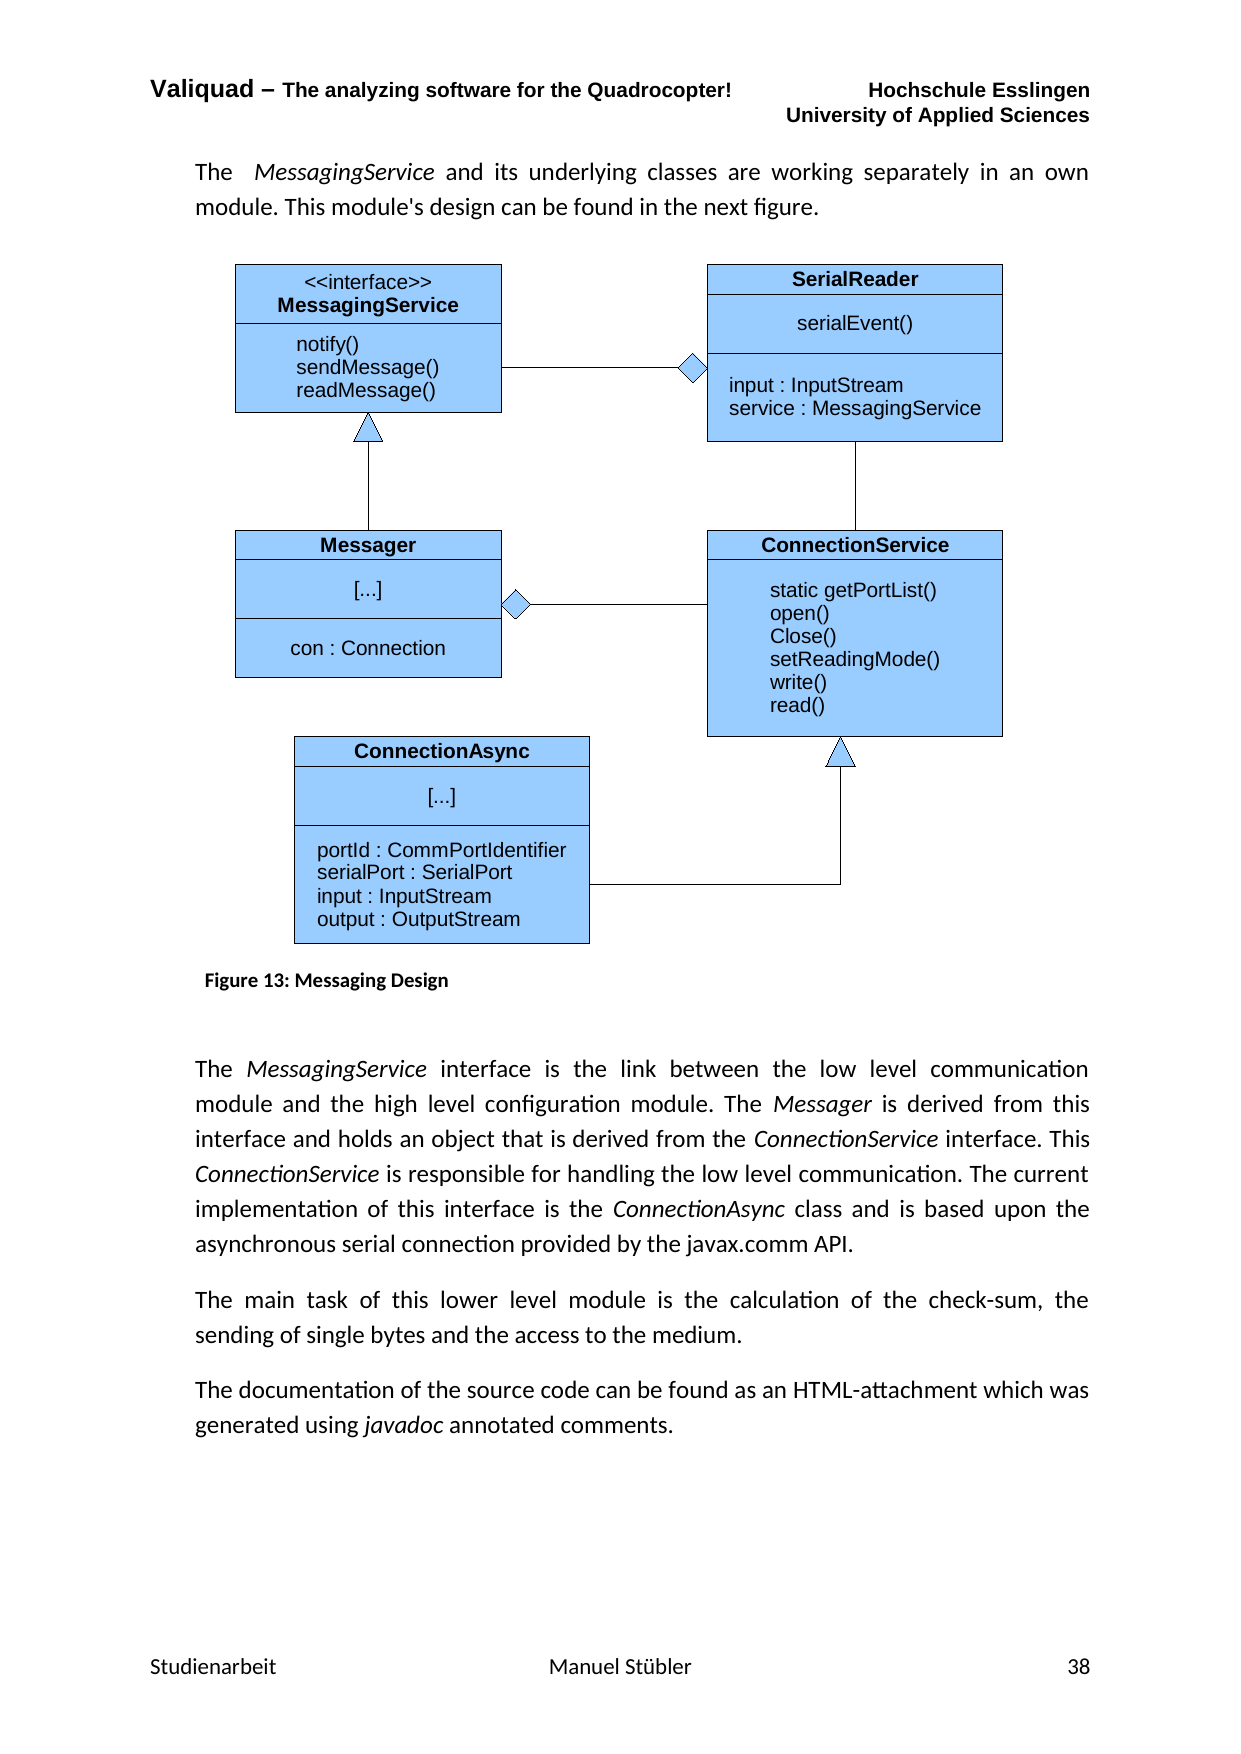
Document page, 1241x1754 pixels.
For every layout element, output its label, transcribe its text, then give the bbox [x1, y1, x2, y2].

text The MessagingService and its underlying classes are working separately in an own module. This module's design can be found in the next figure. [195, 156, 1090, 221]
text The main task of this lower level module is the calculation of the check-sum, the sending of single bytes and the access to the medium. [195, 1284, 1090, 1349]
text The MessagingService interface is the link between the low level communication module and the high level configuration module. The Messager is derived from this interface and holds an object that is derived from the ConnectionService interface. This ConnectionService is responsible for handling the low level communication. The current implementation of this interface is the ConnectionAsync class and is based upon the asynchronous serial connection provided by the javax.comm API. [195, 1053, 1090, 1258]
text The documentation of the source code can be found as an HTML-attachment which was generated using javadoc annotated comments. [195, 1375, 1090, 1440]
text Figure 13: Messaging Design [204, 246, 1036, 993]
